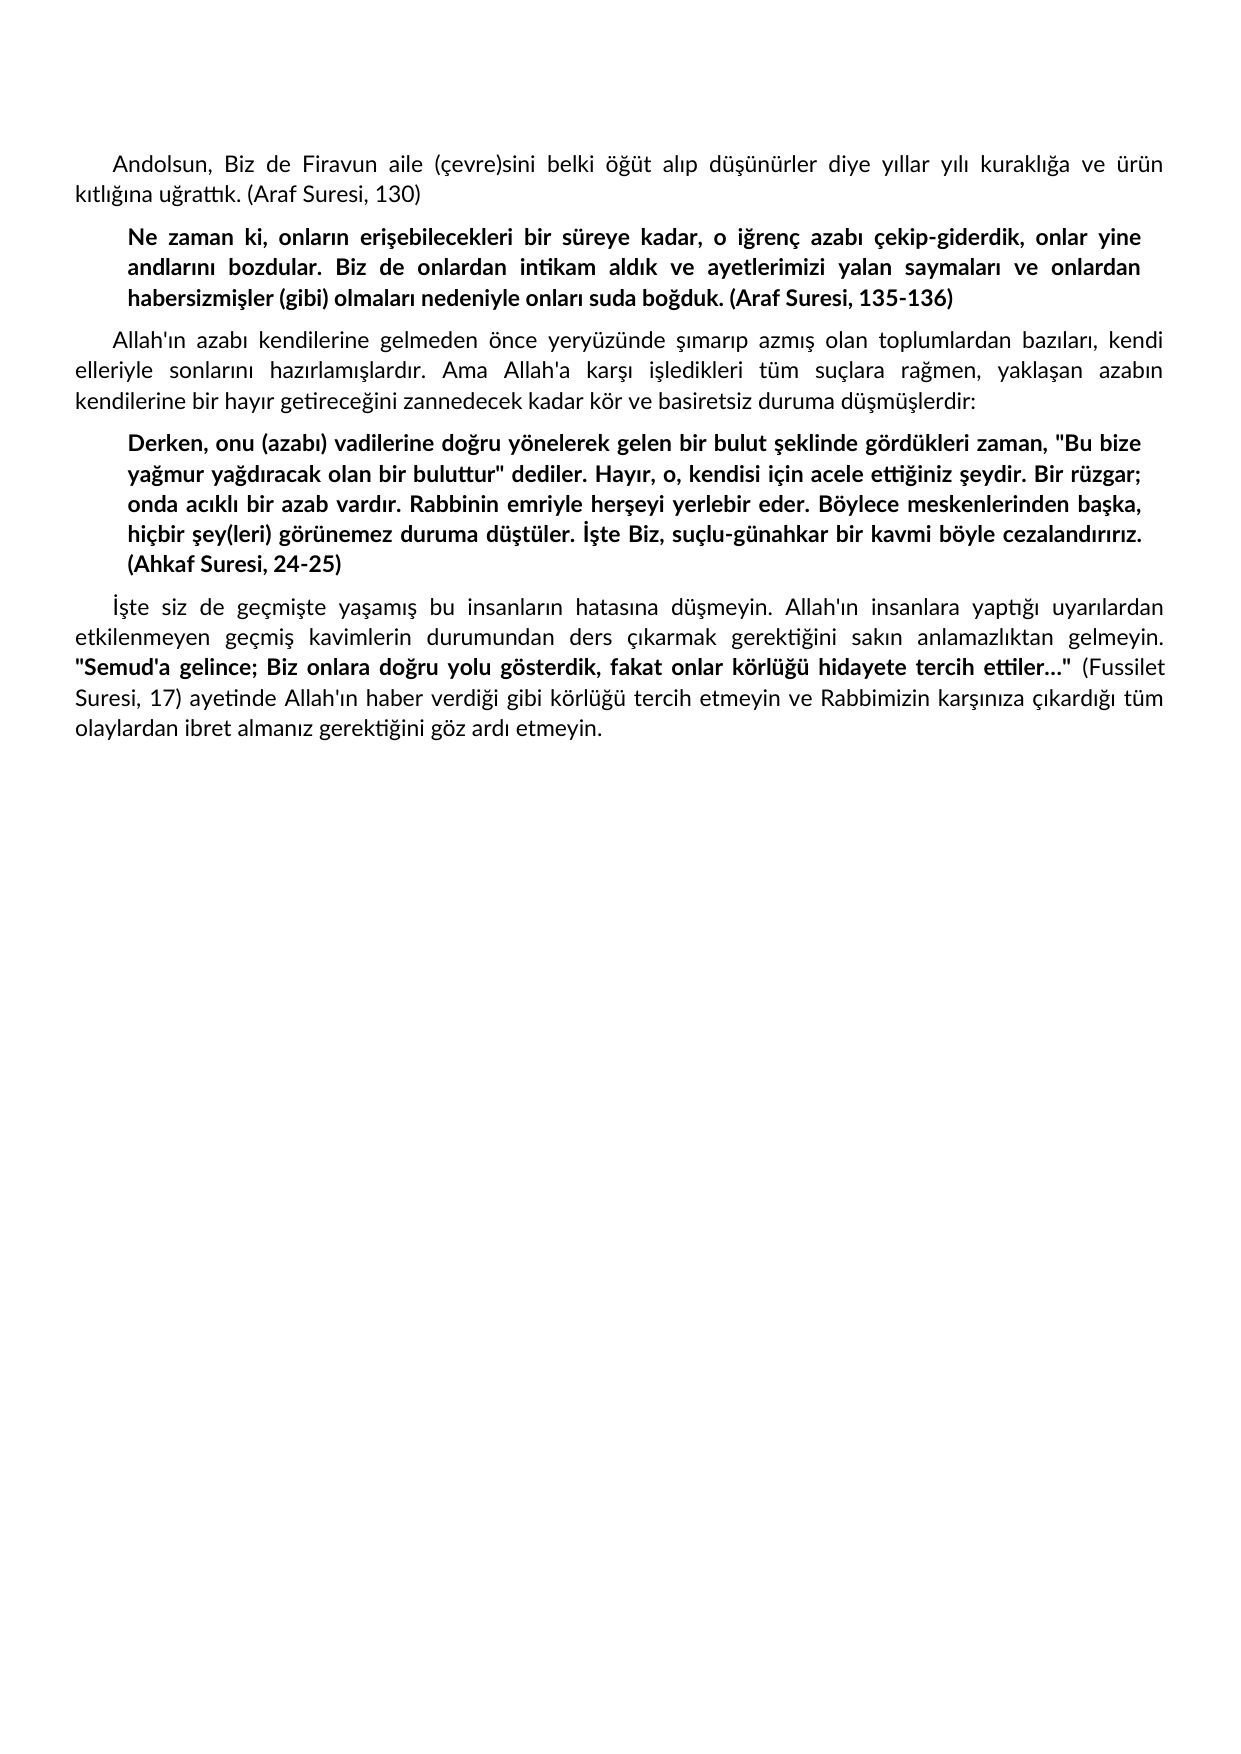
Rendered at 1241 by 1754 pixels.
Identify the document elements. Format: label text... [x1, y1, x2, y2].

text Derken, onu (azabı) vadilerine doğru yönelerek gelen bir bulut şeklinde gördükleri zaman, "Bu bize yağmur yağdıracak olan bir buluttur" dediler. Hayır, o, kendisi için acele ettiğiniz şeydir. Bir rüzgar; onda acıklı bir azab vardır. Rabbinin emriyle herşeyi yerlebir eder. Böylece meskenlerinden başka, hiçbir şey(leri) görünemez duruma düştüler. İşte Biz, suçlu-günahkar bir kavmi böyle cezalandırırız. (Ahkaf Suresi, 24-25) [127, 429, 1143, 577]
text Allah'ın azabı kendilerine gelmeden önce yeryüzünde şımarıp azmış olan toplumlardan bazıları, kendi elleriyle sonlarını hazırlamışlardır. Ama Allah'a karşı işledikleri tüm suçlara rağmen, yaklaşan azabın kendilerine bir hayır getireceğini zannedecek kadar kör ve basiretsiz duruma düşmüşlerdir: [75, 326, 1165, 414]
text İşte siz de geçmişte yaşamış bu insanların hatasına düşmeyin. Allah'ın insanlara yaptığı uyarılardan etkilenmeyen geçmiş kavimlerin durumundan ders çıkarmak gerektiğini sakın anlamazlıktan gelmeyin. "Semud'a gelince; Biz onlara doğru yolu gösterdik, fakat onlar körlüğü hidayete tercih ettiler…" (Fussilet Suresi, 17) ayetinde Allah'ın haber verdiği gibi körlüğü tercih etmeyin ve Rabbimizin karşınıza çıkardığı tüm olaylardan ibret almanız gerektiğini göz ardı etmeyin. [75, 593, 1165, 741]
text Andolsun, Biz de Firavun aile (çevre)sini belki öğüt alıp düşünürler diye yıllar yılı kuraklığa ve ürün kıtlığına uğrattık. (Araf Suresi, 130) [75, 150, 1165, 208]
text Ne zaman ki, onların erişebilecekleri bir süreye kadar, o iğrenç azabı çekip-giderdik, onlar yine andlarını bozdular. Biz de onlardan intikam aldık ve ayetlerimizi yalan saymaları ve onlardan habersizmişler (gibi) olmaları nedeniyle onları suda boğduk. (Araf Suresi, 135-136) [127, 223, 1143, 311]
